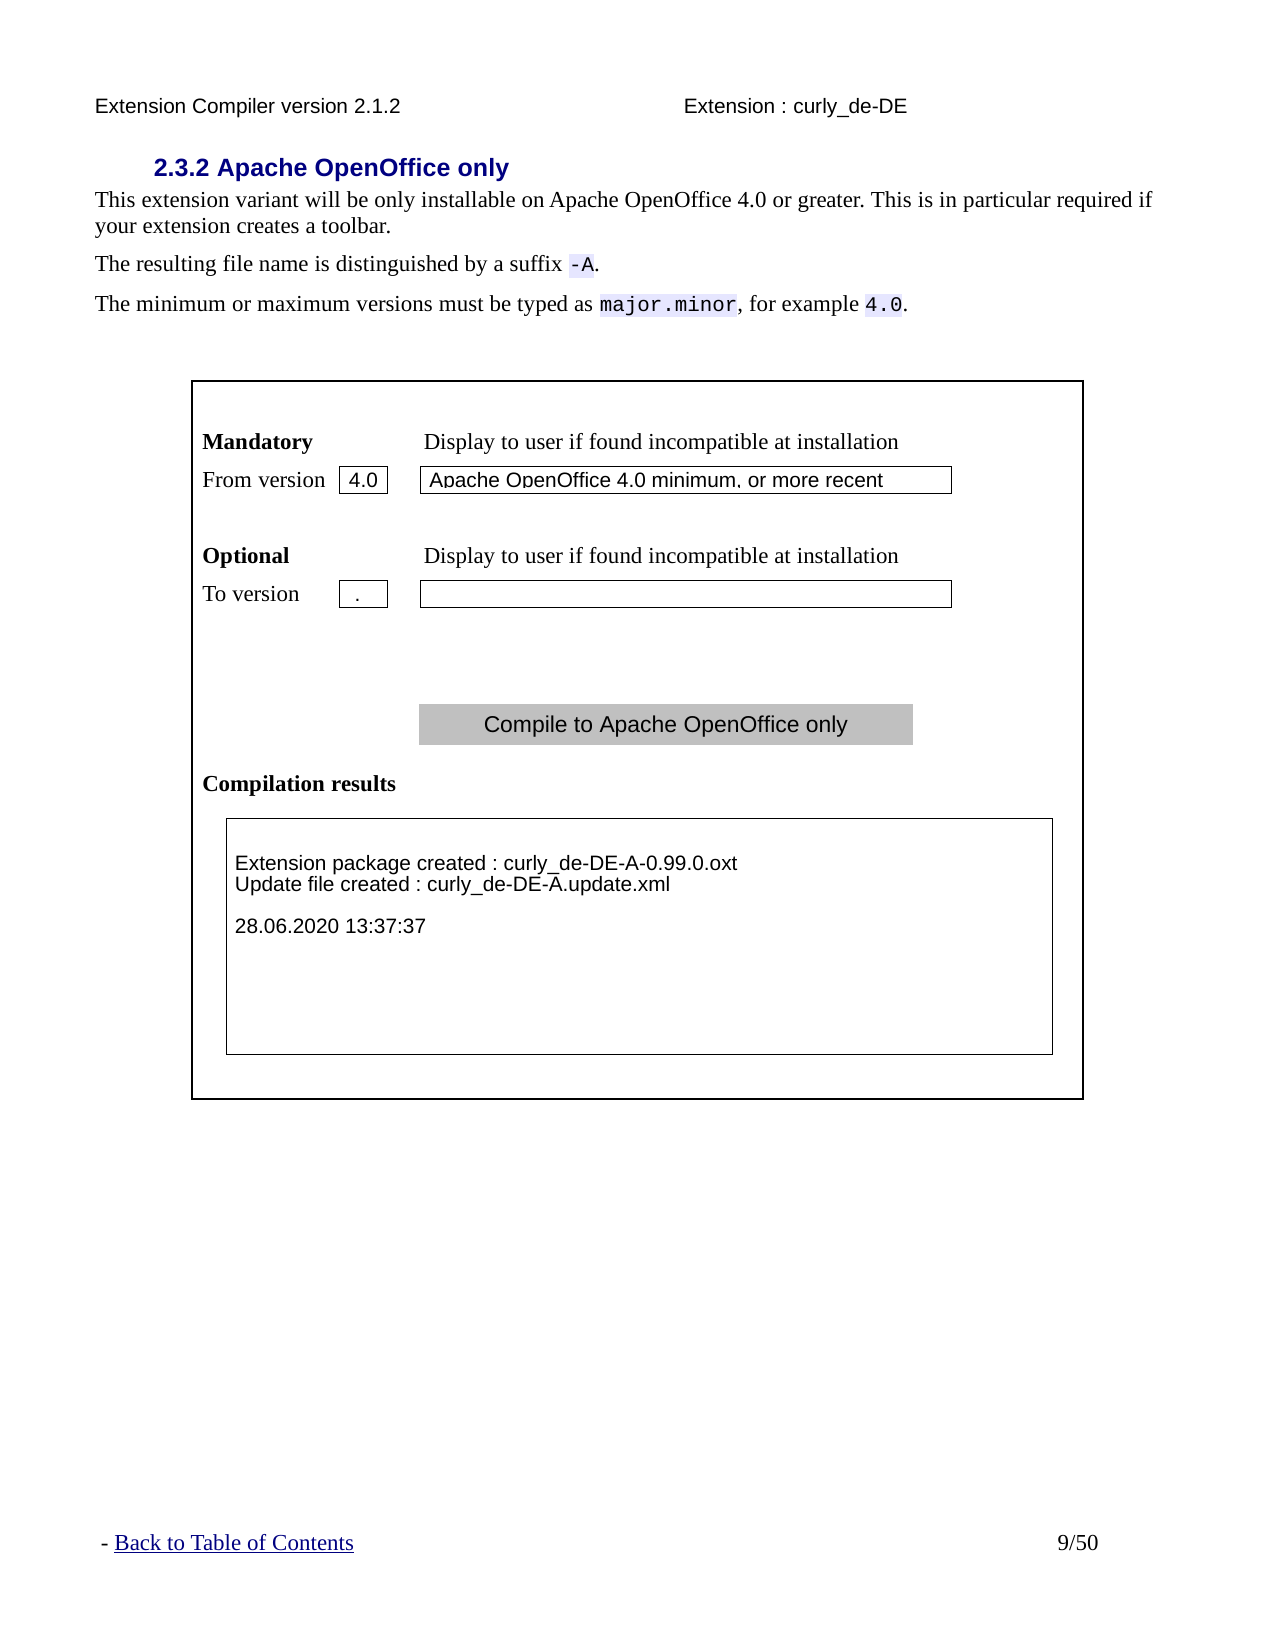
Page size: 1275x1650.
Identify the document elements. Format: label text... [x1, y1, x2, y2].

text The resulting file name is distinguished by a suffix -A. [94, 251, 1181, 278]
text [388, 467, 420, 492]
text [952, 467, 1073, 492]
text From version [202, 467, 339, 492]
text The minimum or maximum versions must be typed as major.minor, for example 4.0. [94, 290, 1181, 317]
text [388, 581, 420, 606]
text [952, 581, 1073, 606]
subtitle Apache OpenOffice only [153, 153, 1181, 181]
text Compilation results [202, 771, 1073, 796]
text Mandatory Display to user if found incompatible at installation [202, 429, 1073, 454]
text To version [202, 581, 339, 606]
text Optional Display to user if found incompatible at installation [202, 543, 1073, 568]
text This extension variant will be only installable on Apache OpenOffice 4.0 or greater. This is in particular required if your extension creates a toolbar. [94, 187, 1181, 238]
